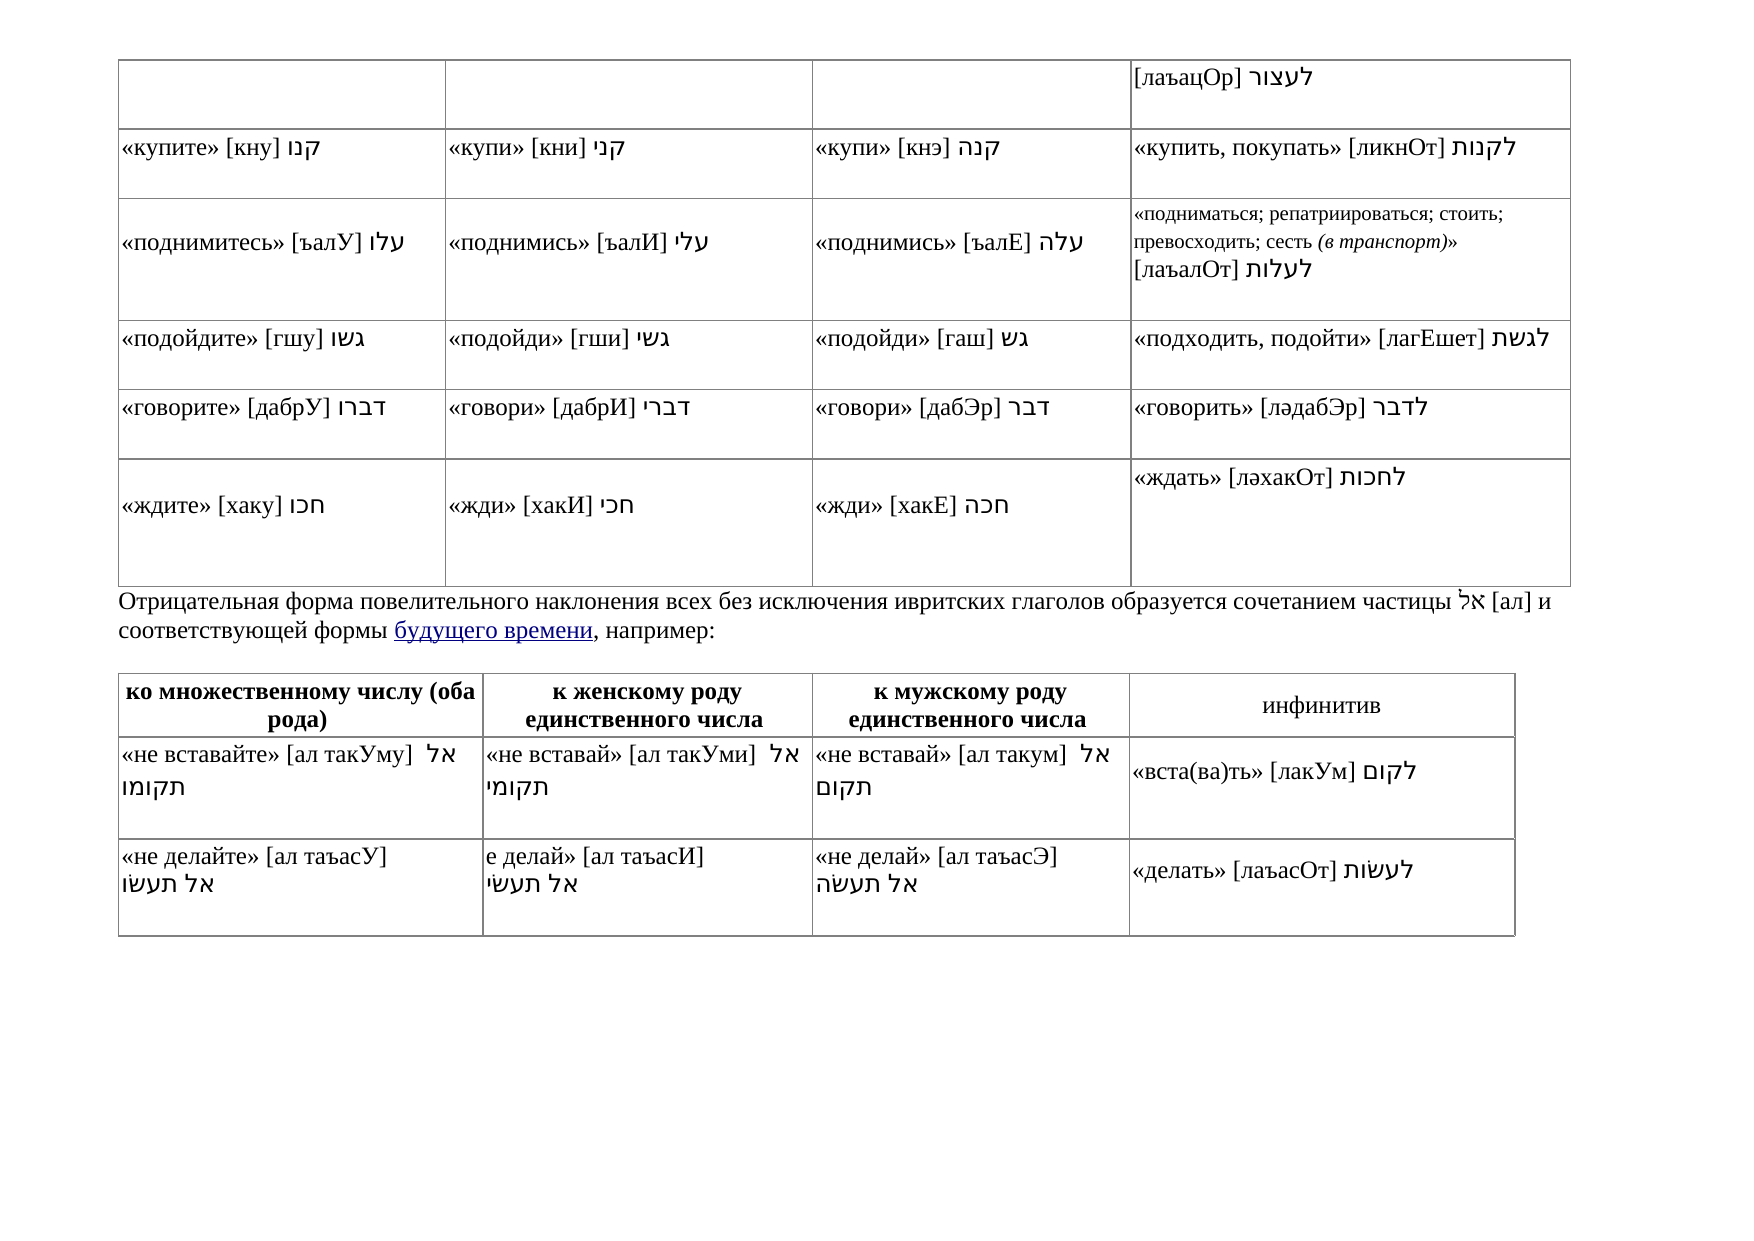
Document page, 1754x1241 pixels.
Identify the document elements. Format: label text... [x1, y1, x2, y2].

table_cell «остановить(ся), останавливать(ся)» [лаъацОр] לעצור [1132, 61, 1570, 128]
table_cell «поднимитесь» [ъалУ] עלו [119, 199, 445, 320]
table_cell «купить, покупать» [ликнОт] לקנות [1132, 130, 1570, 198]
table_cell «ждать» [ләхакОт] לחכות [1132, 460, 1570, 586]
table_header инфинитив [1130, 674, 1514, 736]
table_cell «жди» [хакЕ] חכה [813, 460, 1130, 586]
table_cell «подойди» [гши] גשי [446, 321, 812, 389]
table_cell «купи» [кни] קני [446, 130, 812, 198]
text Отрицательная форма повелительного наклонения всех без исключения ивритских глаголов образуется сочетанием частицы אל [ал] и соответствующей формы будущего времени, например: [118, 586, 1695, 644]
table_cell «подойди» [гаш] גש [813, 321, 1130, 389]
table_cell [119, 61, 445, 128]
table_header к женскому роду единственного числа [484, 674, 812, 736]
table_cell «делать» [лаъасОт] לעשׂות [1130, 840, 1514, 935]
table_cell «говорите» [дабрУ] דברו [119, 390, 445, 458]
table_cell «вста(ва)ть» [лакУм] לקום [1130, 738, 1514, 838]
table_cell «поднимись» [ъалЕ] עלה [813, 199, 1130, 320]
table_cell «купи» [кнэ] קנה [813, 130, 1130, 198]
table_cell «не вставайте» [ал такУму] אל תקומו [119, 738, 482, 838]
table_cell «подниматься; репатриироваться; стоить; превосходить; сесть (в транспорт)» [лаъалОт] לעלות [1132, 199, 1570, 320]
table_cell [813, 61, 1130, 128]
table_header ко множественному числу (оба рода) [119, 674, 482, 736]
table_cell «жди» [хакИ] חכי [446, 460, 812, 586]
table_cell «говорить» [ләдабЭр] לדבר [1132, 390, 1570, 458]
table_header к мужскому роду единственного числа [813, 674, 1129, 736]
table_cell «не вставай» [ал такум] אל תקום [813, 738, 1129, 838]
table_cell «говори» [дабЭр] דבר [813, 390, 1130, 458]
table_cell «подходить, подойти» [лагЕшет] לגשת [1132, 321, 1570, 389]
table_cell «поднимись» [ъалИ] עלי [446, 199, 812, 320]
table_cell [446, 61, 812, 128]
table_cell «не делайте» [ал таъасУ] אל תעשׂו [119, 840, 482, 935]
table_cell «купите» [кну] קנו [119, 130, 445, 198]
table_cell «ждите» [хаку] חכו [119, 460, 445, 586]
table_cell «подойдите» [гшу] גשו [119, 321, 445, 389]
table_cell «не вставай» [ал такУми] אל תקומי [484, 738, 812, 838]
table_cell е делай» [ал таъасИ] אל תעשׂי [484, 840, 812, 935]
table_cell «не делай» [ал таъасЭ] אל תעשׂה [813, 840, 1129, 935]
table_cell «говори» [дабрИ] דברי [446, 390, 812, 458]
